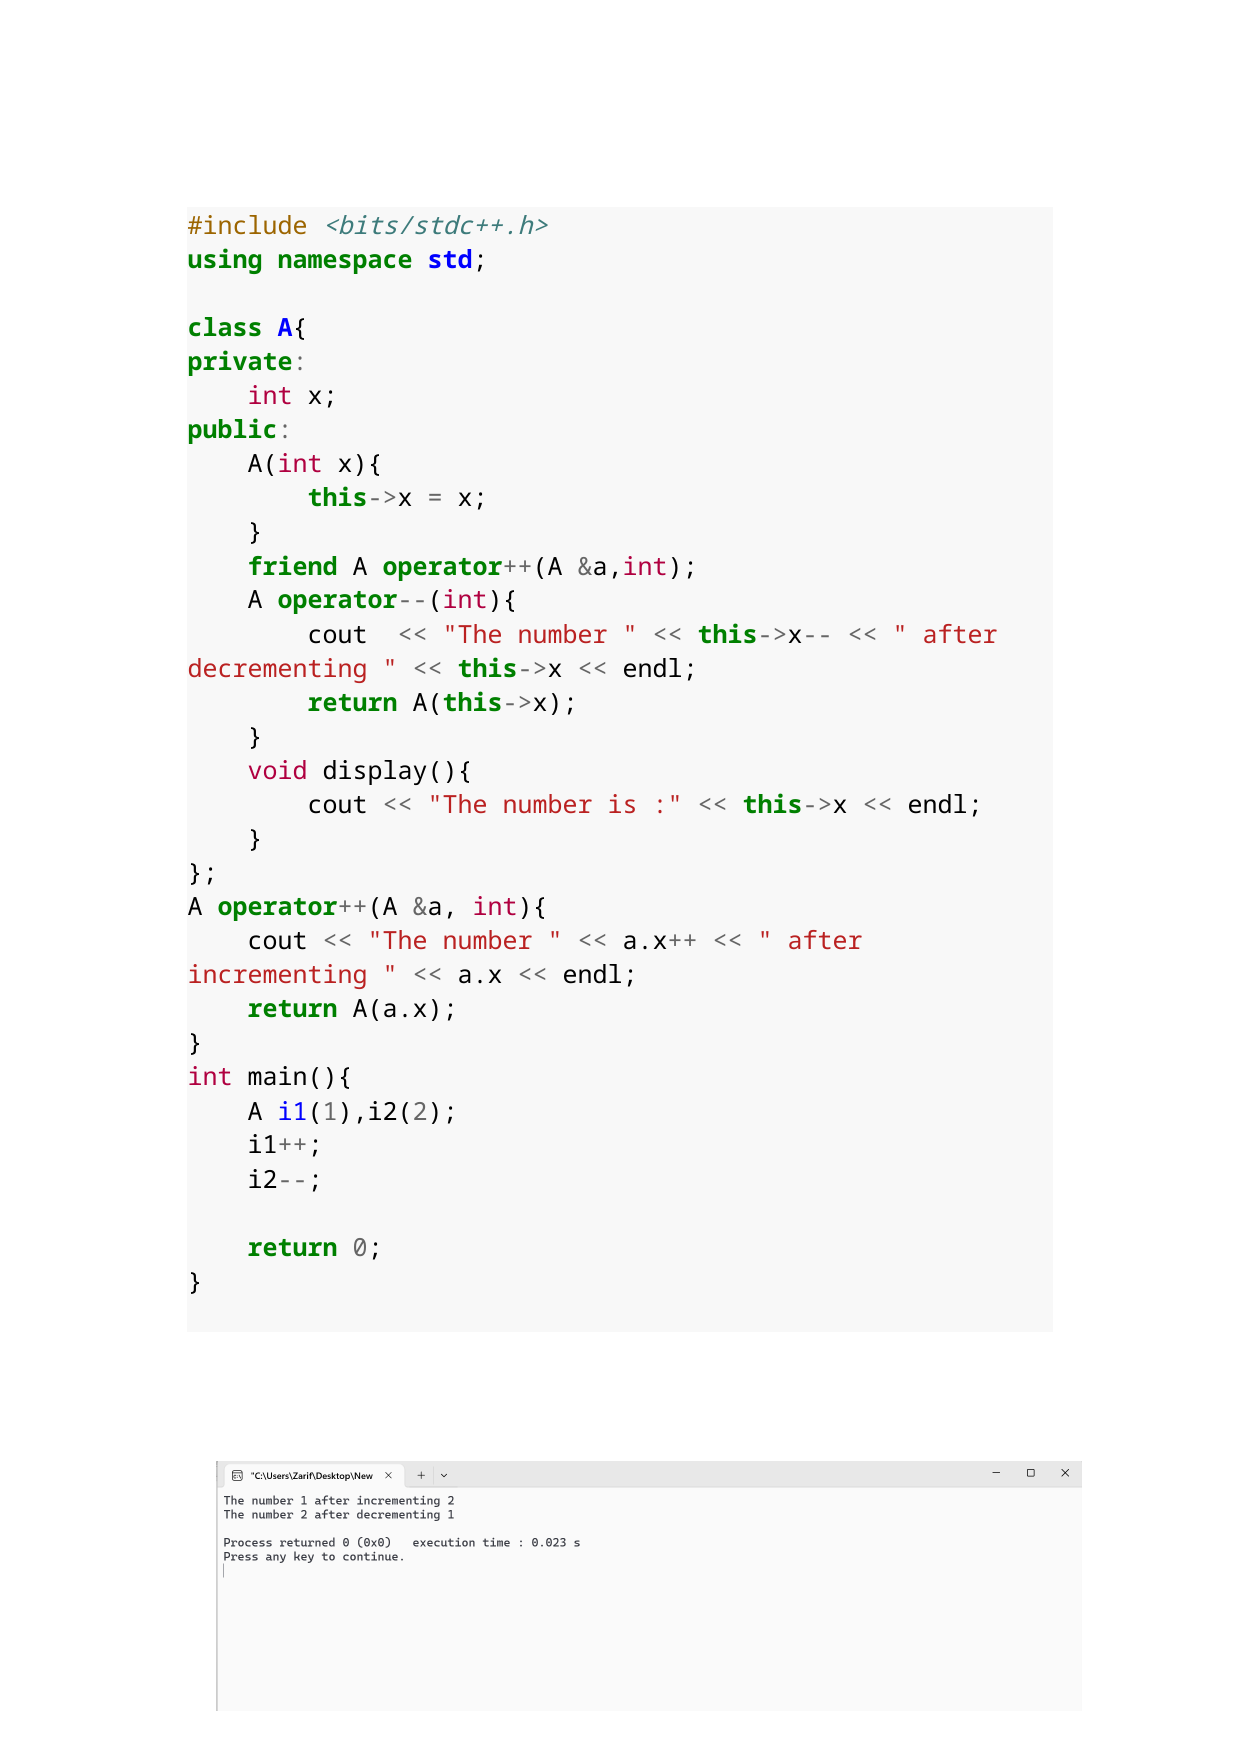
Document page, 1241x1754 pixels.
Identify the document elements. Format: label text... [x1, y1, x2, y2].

text } [187, 514, 1053, 548]
text cout << "The number is :" << this->x << endl; [187, 787, 1053, 821]
text int x; [187, 378, 1053, 412]
text public: [187, 412, 1053, 446]
text A operator--(int){ [187, 582, 1053, 616]
text } [187, 821, 1053, 855]
text A operator++(A &a, int){ [187, 889, 1053, 923]
text cout << "The number " << this->x-- << " after decrementing " << this->x << endl; [187, 616, 1053, 684]
text A(int x){ [187, 446, 1053, 480]
text }; [187, 855, 1053, 889]
text return 0; [187, 1229, 1053, 1263]
text } [187, 1263, 1053, 1297]
text return A(a.x); [187, 991, 1053, 1025]
text private: [187, 344, 1053, 378]
text using namespace std; [187, 242, 1053, 276]
text this->x = x; [187, 480, 1053, 514]
text i1++; [187, 1127, 1053, 1161]
text } [187, 1025, 1053, 1059]
text cout << "The number " << a.x++ << " after incrementing " << a.x << endl; [187, 923, 1053, 991]
text return A(this->x); [187, 684, 1053, 718]
picture [216, 1461, 1063, 1711]
text #include <bits/stdc++.h> [187, 207, 1053, 242]
text A i1(1),i2(2); [187, 1093, 1053, 1127]
text friend A operator++(A &a,int); [187, 548, 1053, 582]
text } [187, 718, 1053, 752]
text int main(){ [187, 1059, 1053, 1093]
text void display(){ [187, 752, 1053, 787]
text i2--; [187, 1161, 1053, 1195]
text class A{ [187, 310, 1053, 344]
